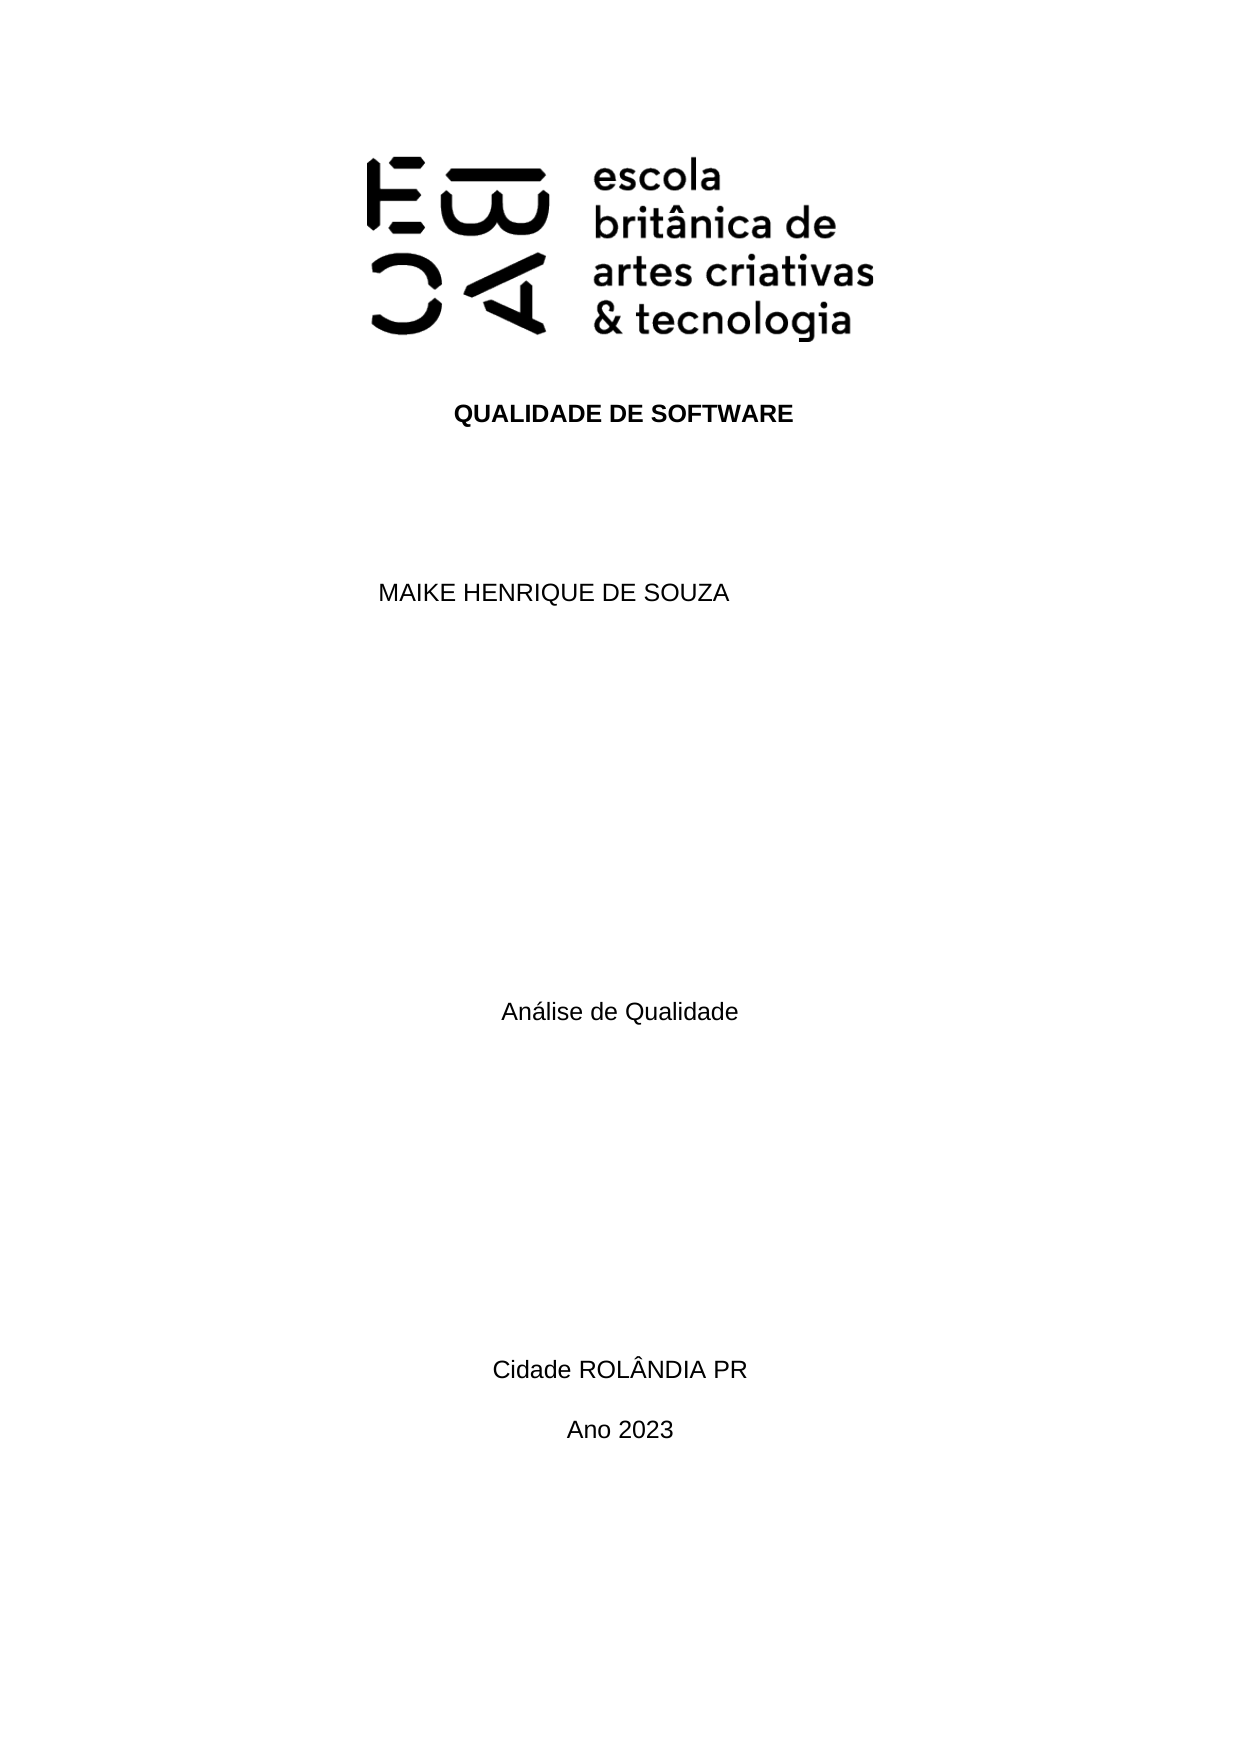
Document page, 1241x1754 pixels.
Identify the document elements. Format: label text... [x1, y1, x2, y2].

text QUALIDADE DE SOFTWARE [177, 399, 1063, 427]
picture [367, 147, 874, 342]
text Ano 2023 [177, 1415, 1063, 1444]
text Cidade ROLÂNDIA PR [177, 1355, 1063, 1384]
text Análise de Qualidade [177, 997, 1063, 1025]
text MAIKE HENRIQUE DE SOUZA [177, 578, 1063, 607]
